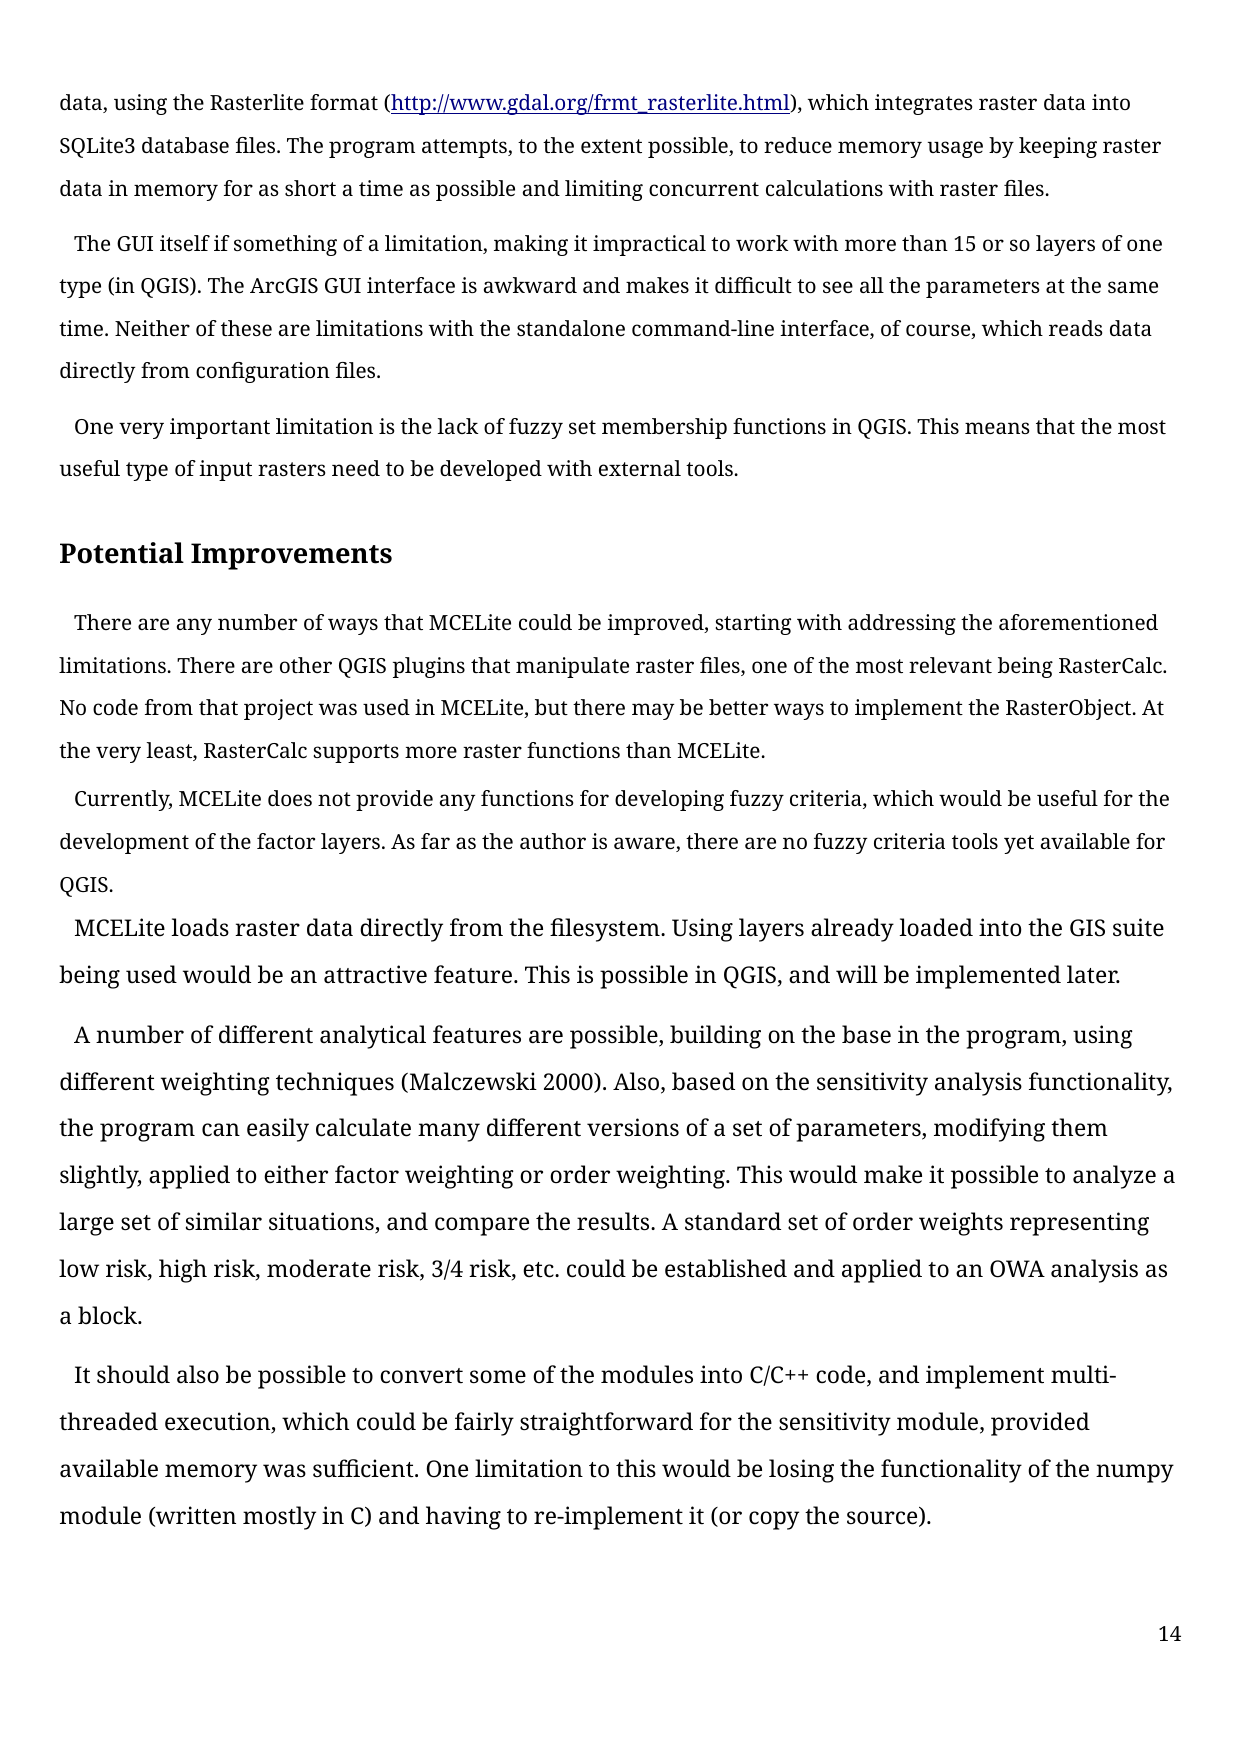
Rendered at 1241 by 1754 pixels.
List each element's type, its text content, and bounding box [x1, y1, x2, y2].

text Currently, MCELite does not provide any functions for developing fuzzy criteria, which would be useful for the development of the factor layers. As far as the author is aware, there are no fuzzy criteria tools yet available for QGIS. [59, 784, 1181, 898]
text MCELite loads raster data directly from the filesystem. Using layers already loaded into the GIS suite being used would be an attractive feature. This is possible in QGIS, and will be implemented later. [59, 912, 1181, 991]
subtitle Potential Improvements [59, 534, 1181, 571]
text The GUI itself if something of a limitation, making it impractical to work with more than 15 or so layers of one type (in QGIS). The ArcGIS GUI interface is awkward and makes it difficult to see all the parameters at the same time. Neither of these are limitations with the standalone command-line interface, of course, which reads data directly from configuration files. [59, 229, 1181, 385]
text A number of different analytical features are possible, building on the base in the program, using different weighting techniques (Malczewski 2000). Also, based on the sensitivity analysis functionality, the program can easily calculate many different versions of a set of parameters, modifying them slightly, applied to either factor weighting or order weighting. This would make it possible to analyze a large set of similar situations, and compare the results. A standard set of order weights representing low risk, high risk, moderate risk, 3/4 risk, etc. could be established and applied to an OWA analysis as a block. [59, 1019, 1181, 1331]
text data, using the Rasterlite format (http://www.gdal.org/frmt_rasterlite.html), which integrates raster data into SQLite3 database files. The program attempts, to the extent possible, to reduce memory usage by keeping raster data in memory for as short a time as possible and limiting concurrent calculations with raster files. [59, 88, 1181, 202]
text It should also be possible to convert some of the modules into C/C++ code, and implement multi-threaded execution, which could be fairly straightforward for the sensitivity module, provided available memory was sufficient. One limitation to this would be losing the functionality of the numpy module (written mostly in C) and having to re-implement it (or copy the source). [59, 1359, 1181, 1531]
text There are any number of ways that MCELite could be improved, starting with addressing the aforementioned limitations. There are other QGIS plugins that manipulate raster files, one of the most relevant being RasterCalc. No code from that project was used in MCELite, but there may be better ways to implement the RasterObject. At the very least, RasterCalc supports more raster functions than MCELite. [59, 608, 1181, 764]
text One very important limitation is the lack of fuzzy set membership functions in QGIS. This means that the most useful type of input rasters need to be developed with external tools. [59, 412, 1181, 483]
